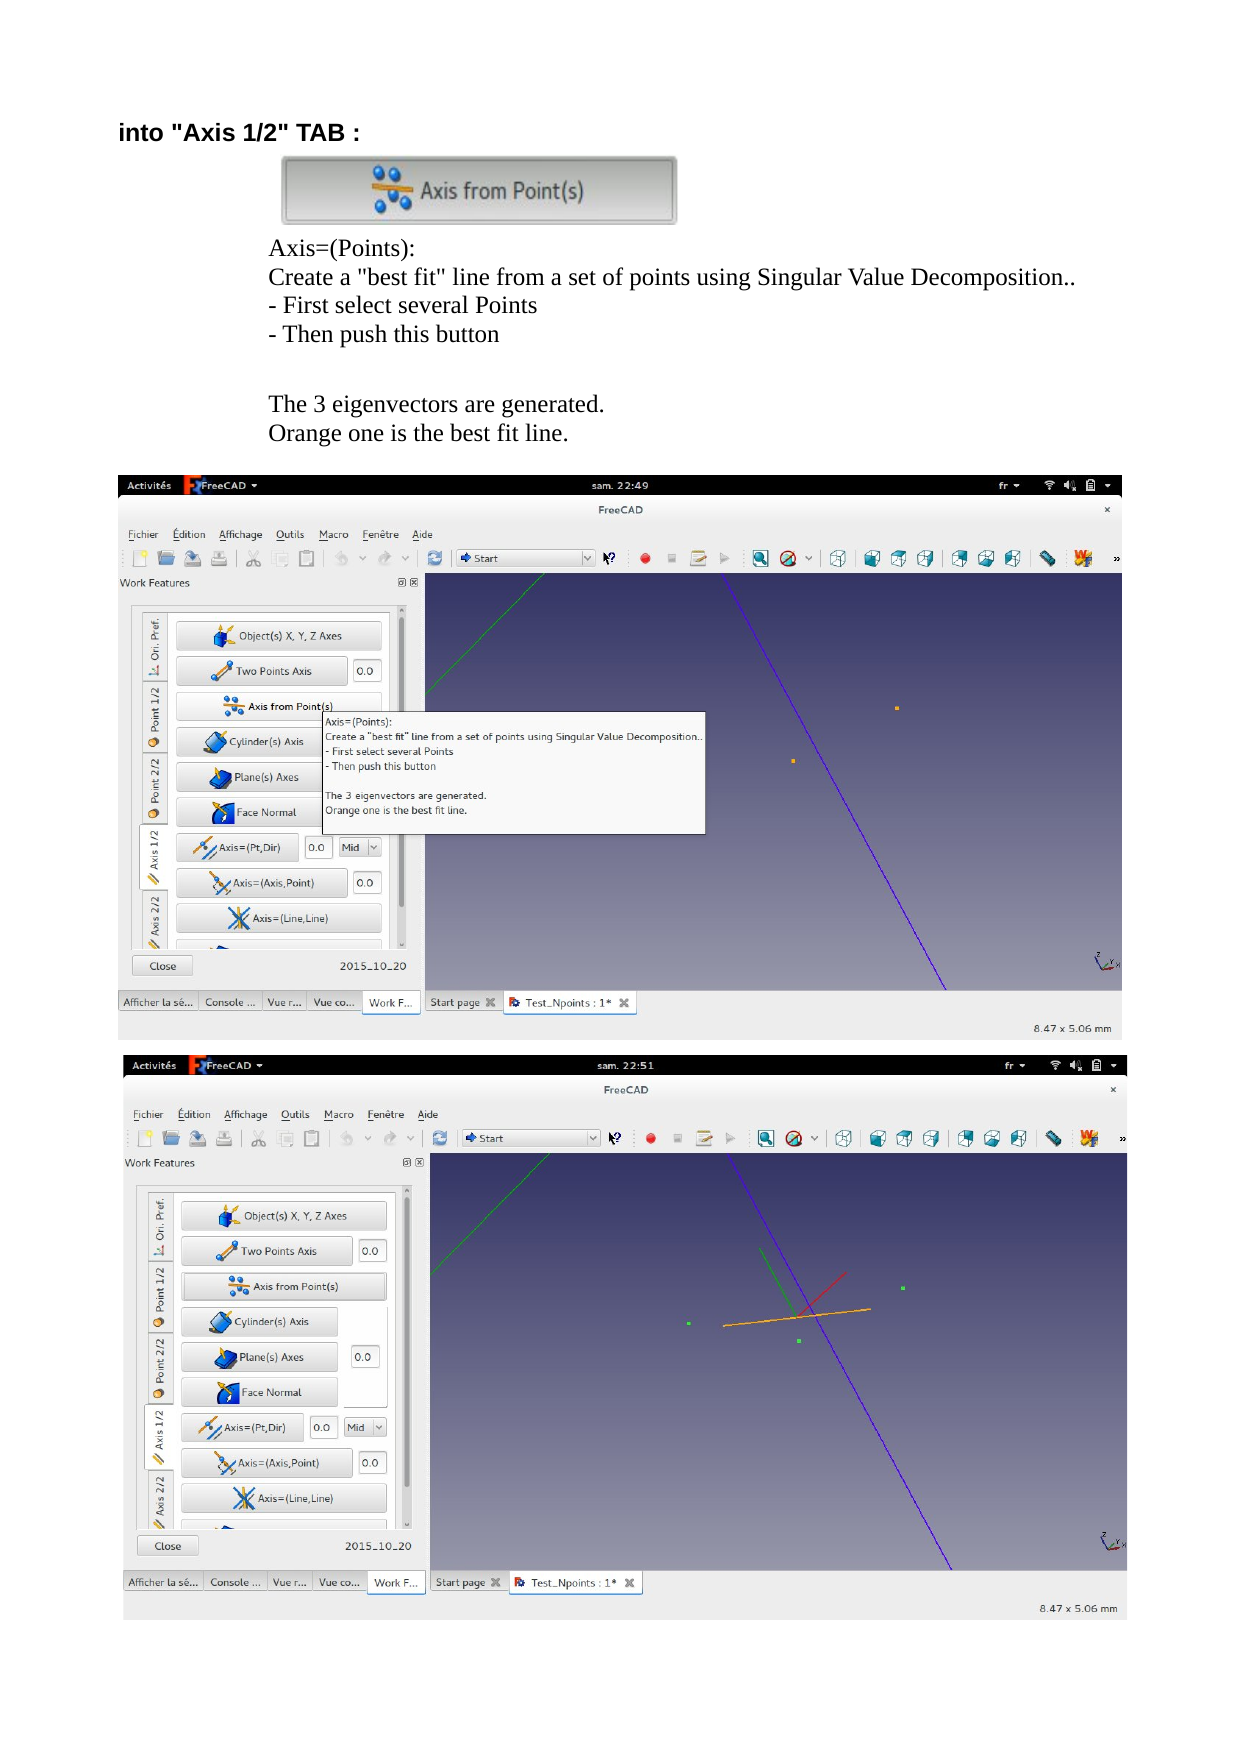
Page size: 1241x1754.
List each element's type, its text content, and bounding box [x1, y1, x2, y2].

text The 3 eigenvectors are generated. [118, 389, 1122, 418]
picture [280, 154, 679, 225]
text into "Axis 1/2" TAB : [118, 118, 1122, 147]
text - Then push this button [118, 319, 1122, 348]
picture [118, 475, 1122, 1040]
text Axis=(Points): [118, 233, 1122, 262]
text - First select several Points [118, 291, 1122, 319]
text Orange one is the best fit line. [118, 418, 1122, 447]
picture [123, 1055, 1128, 1620]
text Create a "best fit" line from a set of points using Singular Value Decomposition.. [118, 262, 1122, 291]
